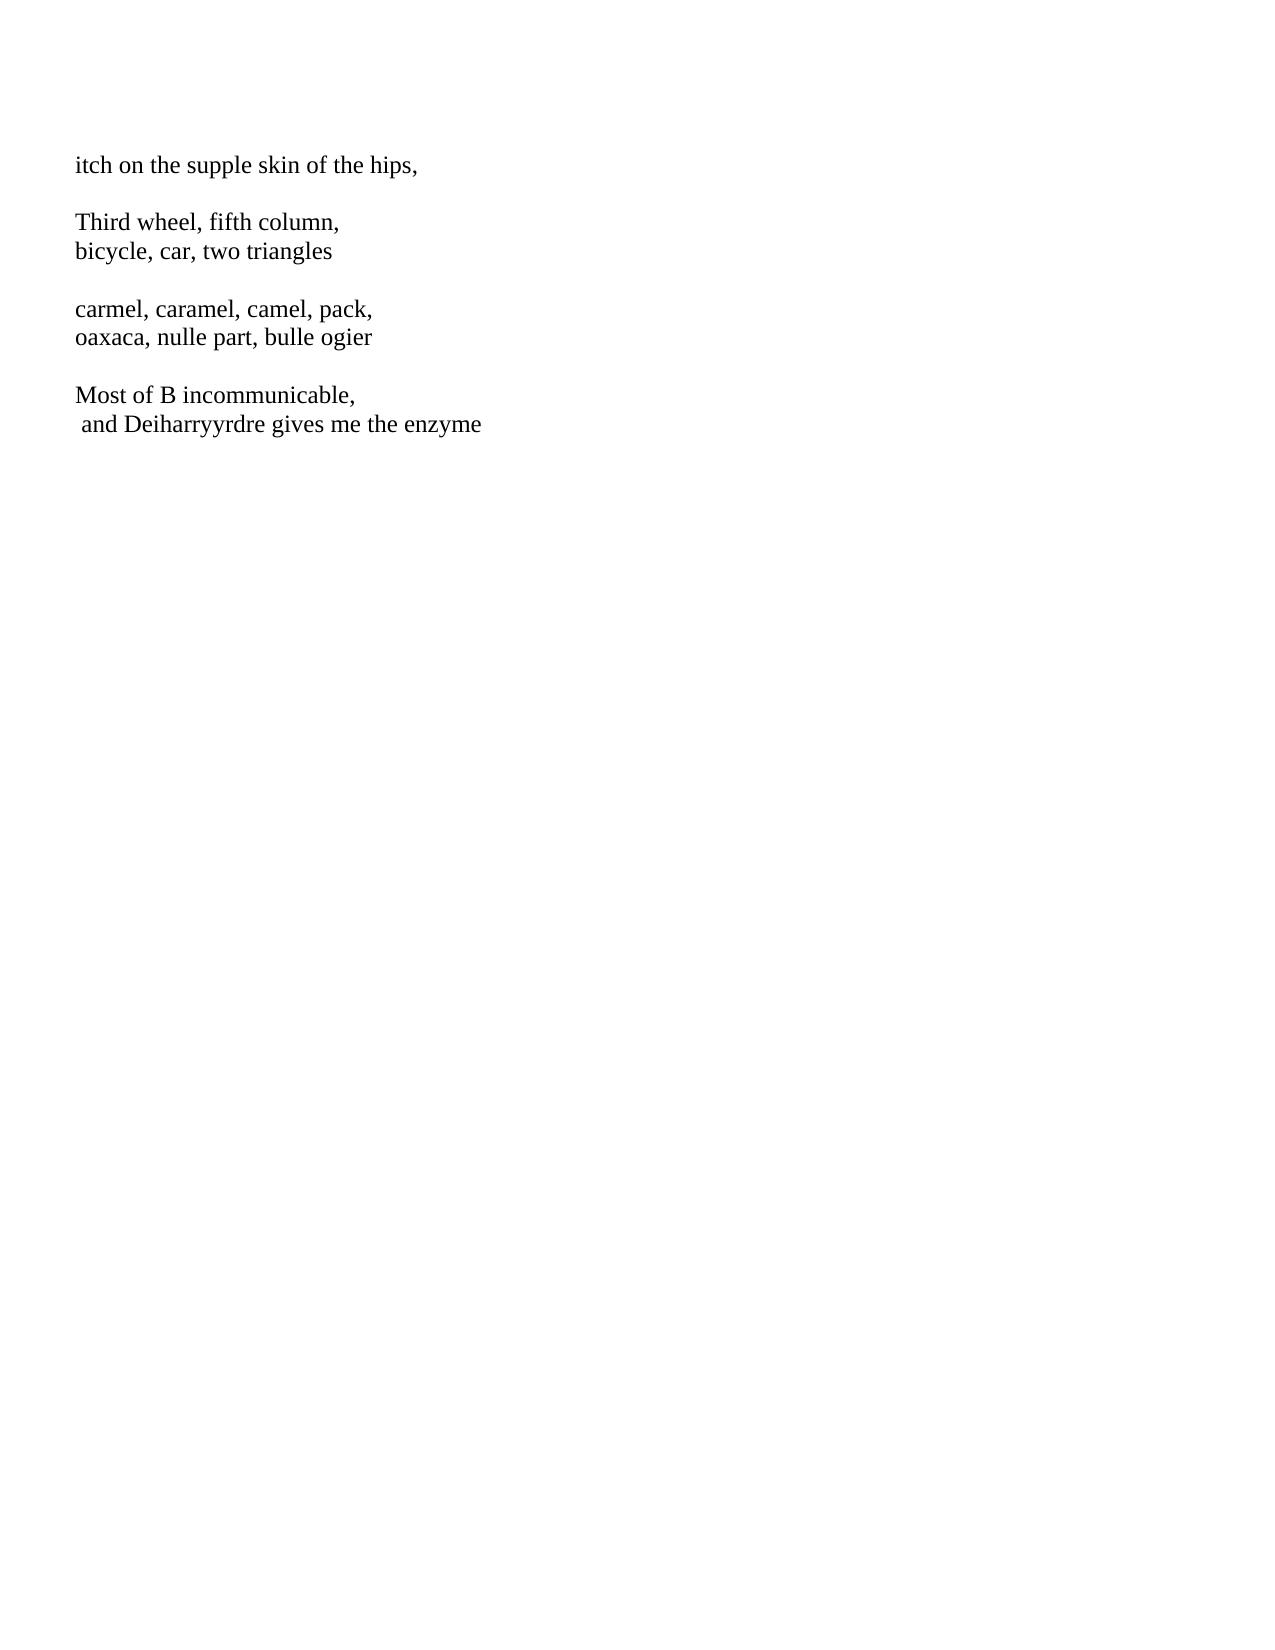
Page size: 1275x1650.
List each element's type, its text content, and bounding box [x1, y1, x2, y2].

text itch on the supple skin of the hips, [75, 150, 1200, 179]
text and Deiharryyrdre gives me the enzyme [75, 409, 1200, 437]
text Third wheel, fifth column, [75, 207, 1200, 236]
text oaxaca, nulle part, bulle ogier [75, 322, 1200, 351]
text Most of B incommunicable, [75, 380, 1200, 409]
text bicycle, car, two triangles [75, 236, 1200, 265]
text carmel, caramel, camel, pack, [75, 294, 1200, 322]
